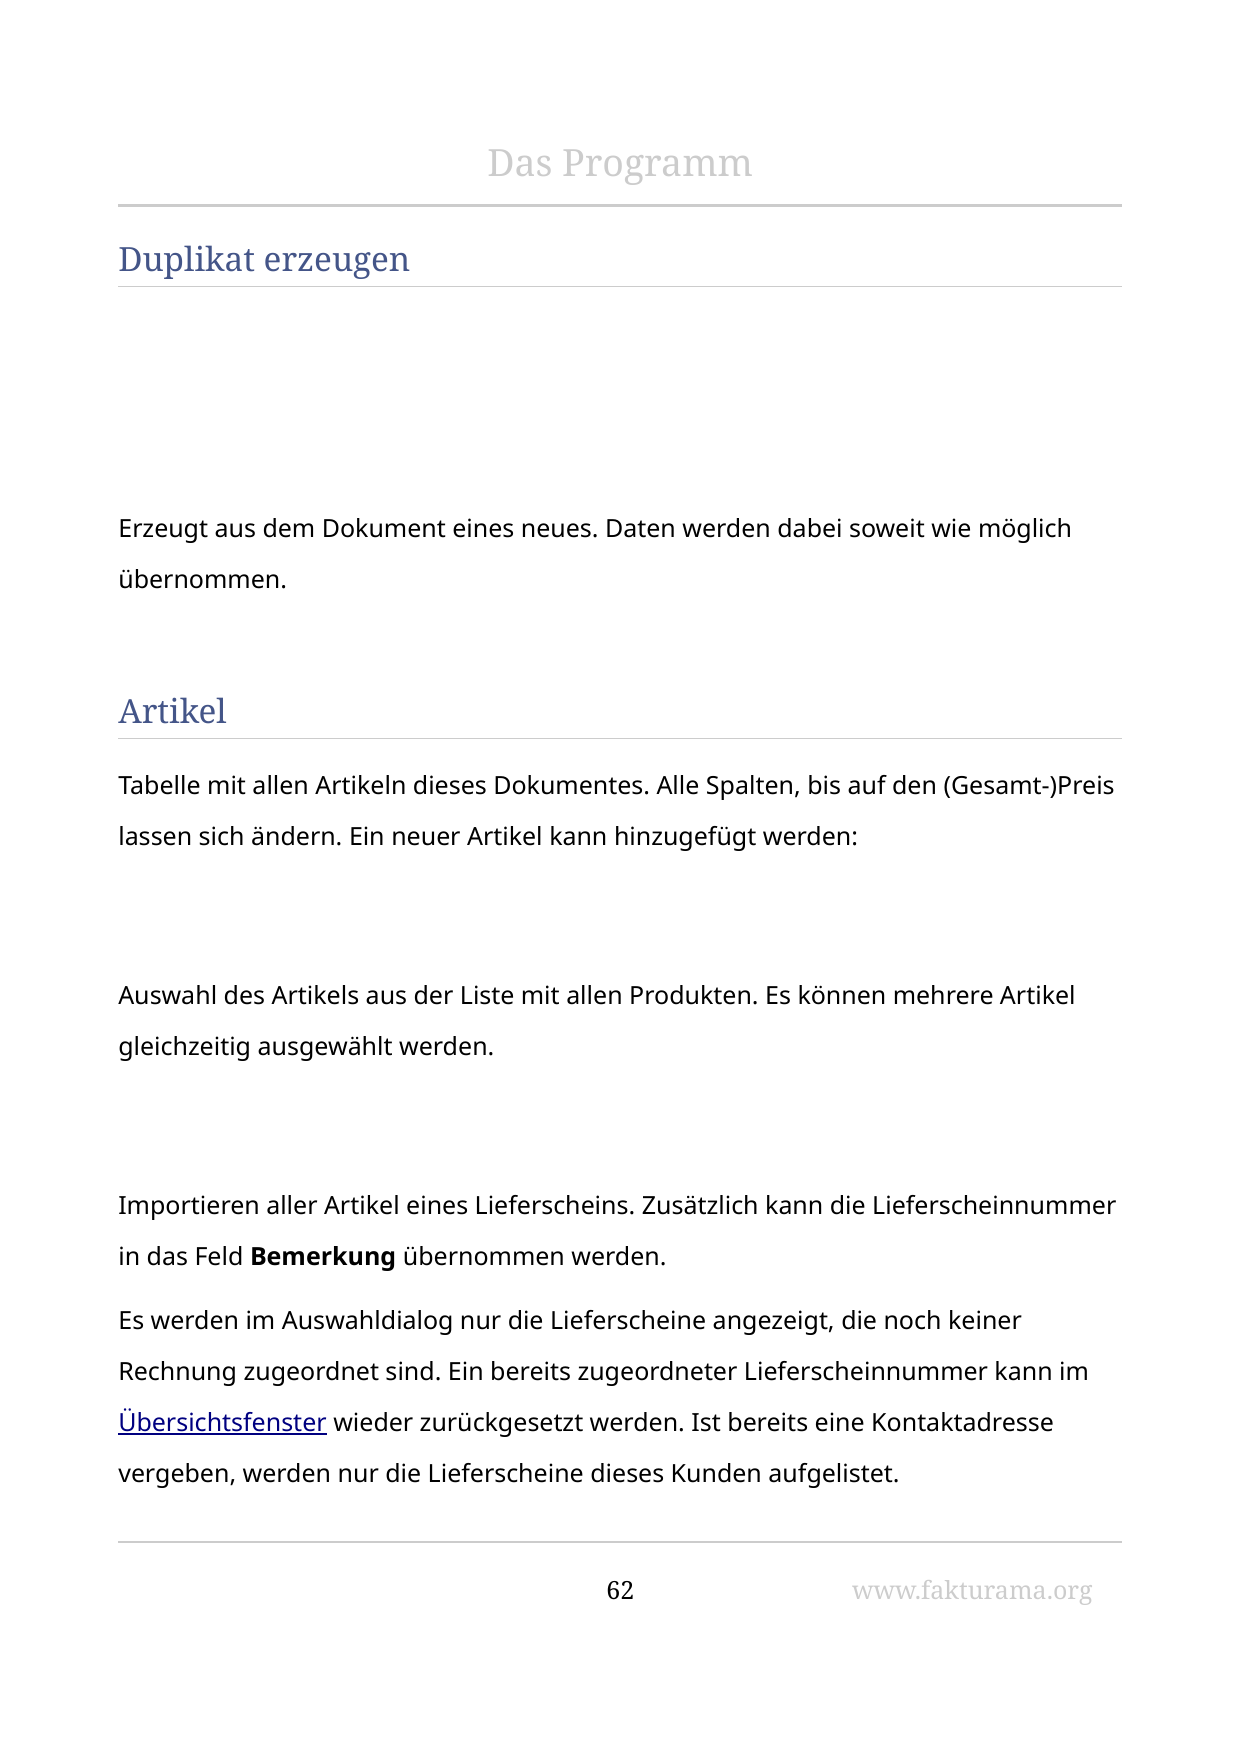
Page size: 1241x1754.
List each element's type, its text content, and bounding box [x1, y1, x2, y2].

text Es werden im Auswahldialog nur die Lieferscheine angezeigt, die noch keiner Rechnung zugeordnet sind. Ein bereits zugeordneter Lieferscheinnummer kann im Übersichtsfenster wieder zurückgesetzt werden. Ist bereits eine Kontaktadresse vergeben, werden nur die Lieferscheine dieses Kunden aufgelistet. [118, 1302, 1122, 1490]
text Erzeugt aus dem Dokument eines neues. Daten werden dabei soweit wie möglich übernommen. [118, 511, 1122, 596]
text Auswahl des Artikels aus der Liste mit allen Produkten. Es können mehrere Artikel gleichzeitig ausgewählt werden. [118, 978, 1122, 1063]
text Importieren aller Artikel eines Lieferscheins. Zusätzlich kann die Lieferscheinnummer in das Feld Bemerkung übernommen werden. [118, 1188, 1122, 1273]
text Tabelle mit allen Artikeln dieses Dokumentes. Alle Spalten, bis auf den (Gesamt-)Preis lassen sich ändern. Ein neuer Artikel kann hinzugefügt werden: [118, 768, 1122, 853]
subtitle Artikel [118, 688, 1122, 738]
subtitle Duplikat erzeugen [118, 236, 1122, 286]
